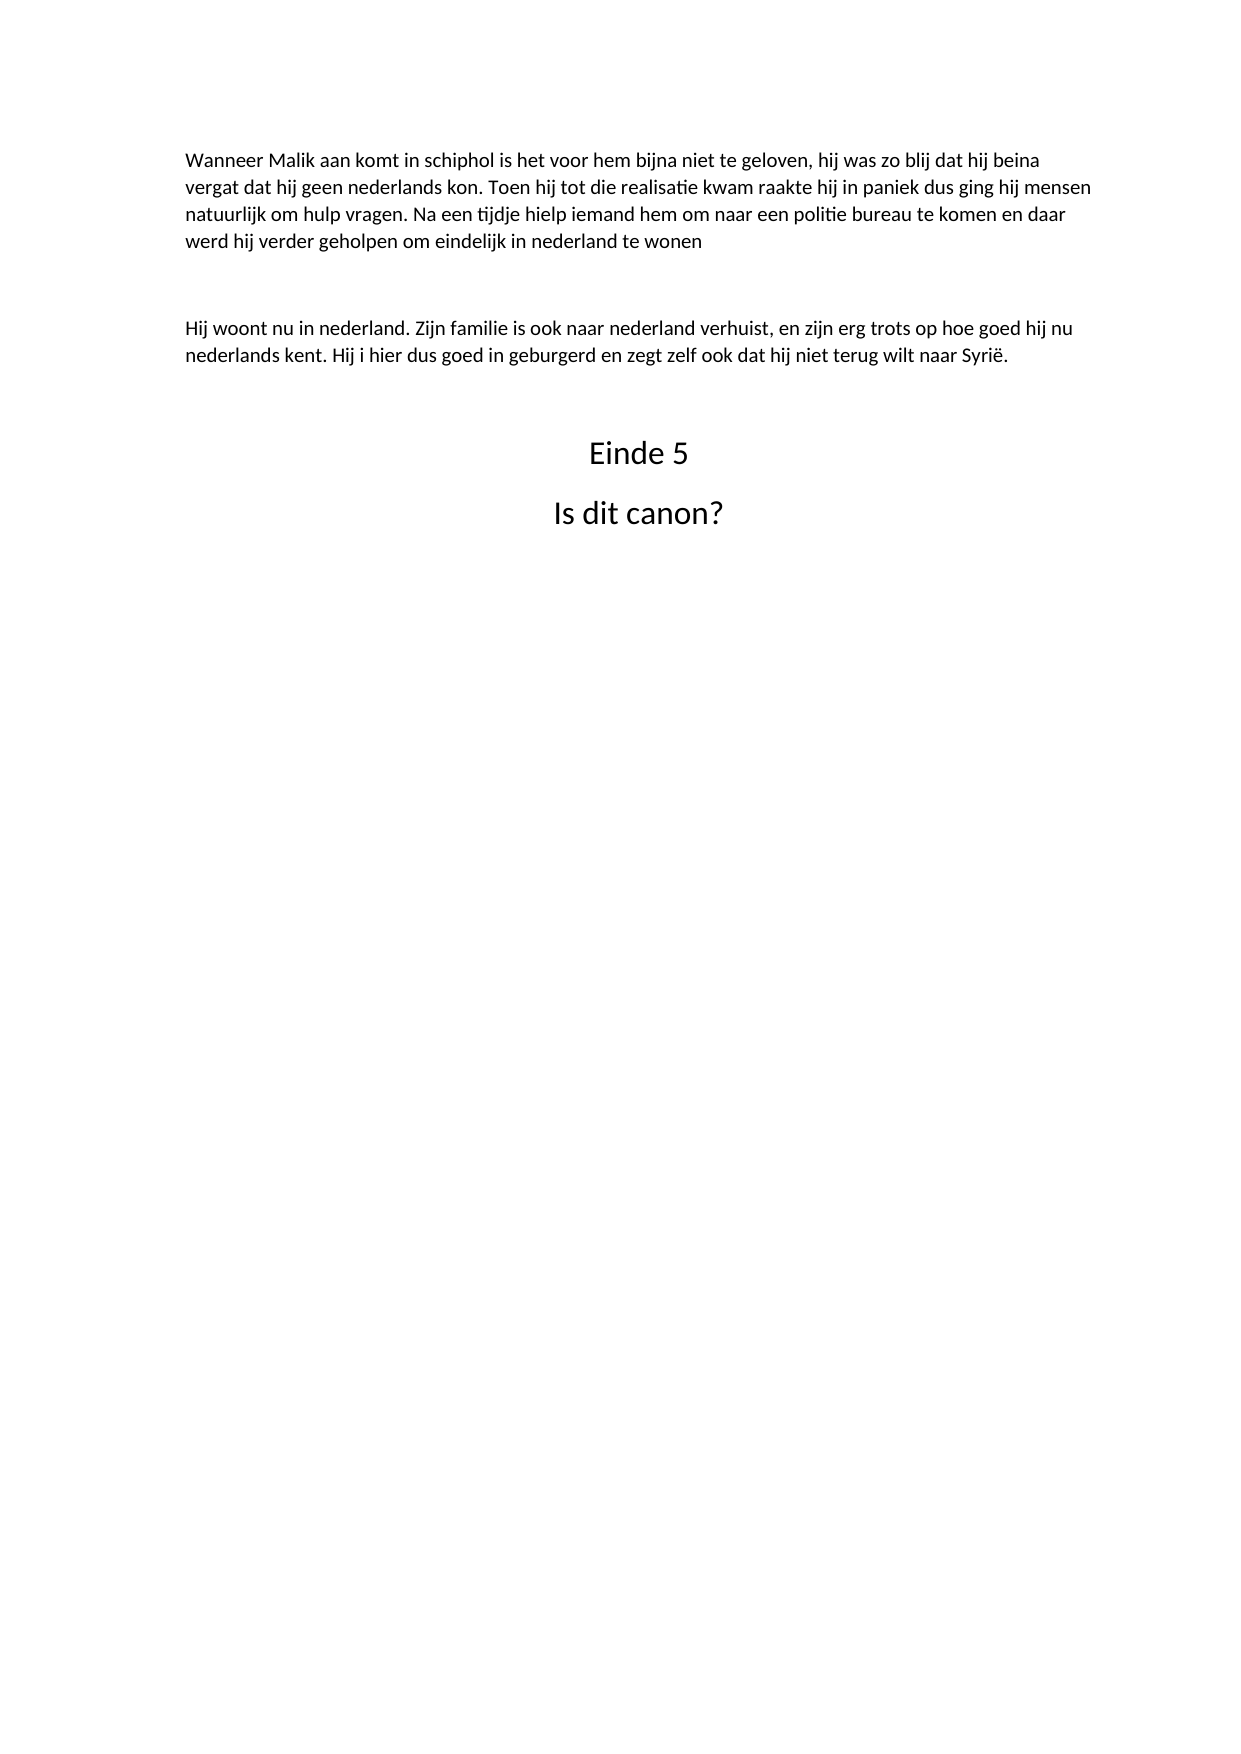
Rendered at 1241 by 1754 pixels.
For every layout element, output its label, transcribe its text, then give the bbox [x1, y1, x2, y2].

text Wanneer Malik aan komt in schiphol is het voor hem bijna niet te geloven, hij was zo blij dat hij beina vergat dat hij geen nederlands kon. Toen hij tot die realisatie kwam raakte hij in paniek dus ging hij mensen natuurlijk om hulp vragen. Na een tijdje hielp iemand hem om naar een politie bureau te komen en daar werd hij verder geholpen om eindelijk in nederland te wonen [185, 148, 1093, 254]
text Hij woont nu in nederland. Zijn familie is ook naar nederland verhuist, en zijn erg trots op hoe goed hij nu nederlands kent. Hij i hier dus goed in geburgerd en zegt zelf ook dat hij niet terug wilt naar Syrië. [185, 315, 1093, 368]
text Is dit canon? [185, 492, 1093, 533]
text Einde 5 [185, 432, 1093, 473]
